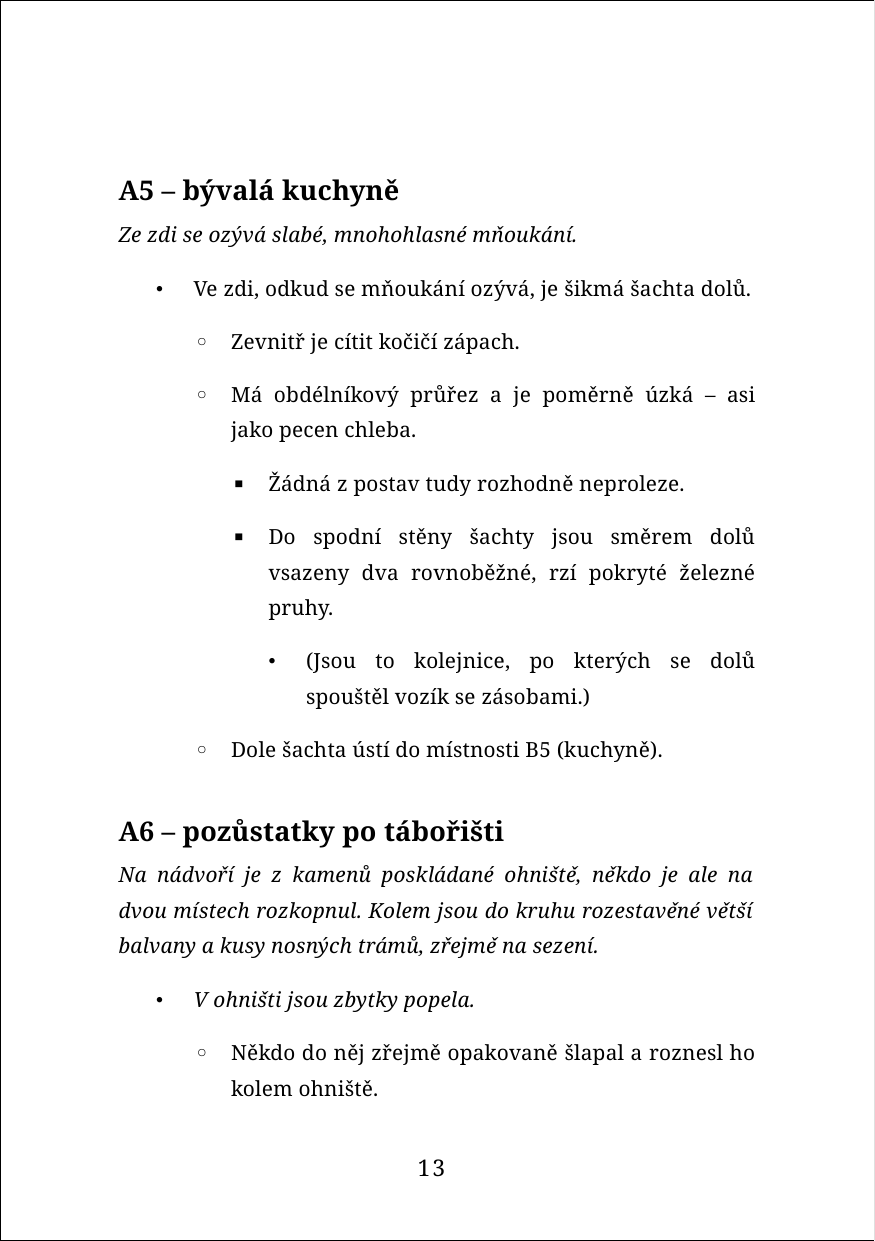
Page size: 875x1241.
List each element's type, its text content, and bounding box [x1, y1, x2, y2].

subtitle A6 – pozůstatky po tábořišti [118, 812, 756, 849]
list V ohništi jsou zbytky popela. [156, 985, 756, 1013]
list Do spodní stěny šachty jsou směrem dolů vsazeny dva rovnoběžné, rzí pokryté železné pruhy. [231, 522, 756, 622]
list Žádná z postav tudy rozhodně neproleze. [231, 469, 756, 497]
list Ve zdi, odkud se mňoukání ozývá, je šikmá šachta dolů. [156, 274, 756, 302]
list Dole šachta ústí do místnosti B5 (kuchyně). [193, 735, 756, 763]
text Na nádvoří je z kamenů poskládané ohniště, někdo je ale na dvou místech rozkopnul. Kolem jsou do kruhu rozestavěné větší balvany a kusy nosných trámů, zřejmě na sezení. [118, 861, 756, 960]
list Zevnitř je cítit kočičí zápach. [193, 327, 756, 355]
text Ze zdi se ozývá slabé, mnohohlasné mňoukání. [118, 220, 756, 249]
list Někdo do něj zřejmě opakovaně šlapal a roznesl ho kolem ohniště. [193, 1038, 756, 1102]
list Má obdélníkový průřez a je poměrně úzká – asi jako pecen chleba. [193, 380, 756, 444]
subtitle A5 – bývalá kuchyně [118, 172, 756, 209]
list (Jsou to kolejnice, po kterých se dolů spouštěl vozík se zásobami.) [268, 646, 756, 710]
